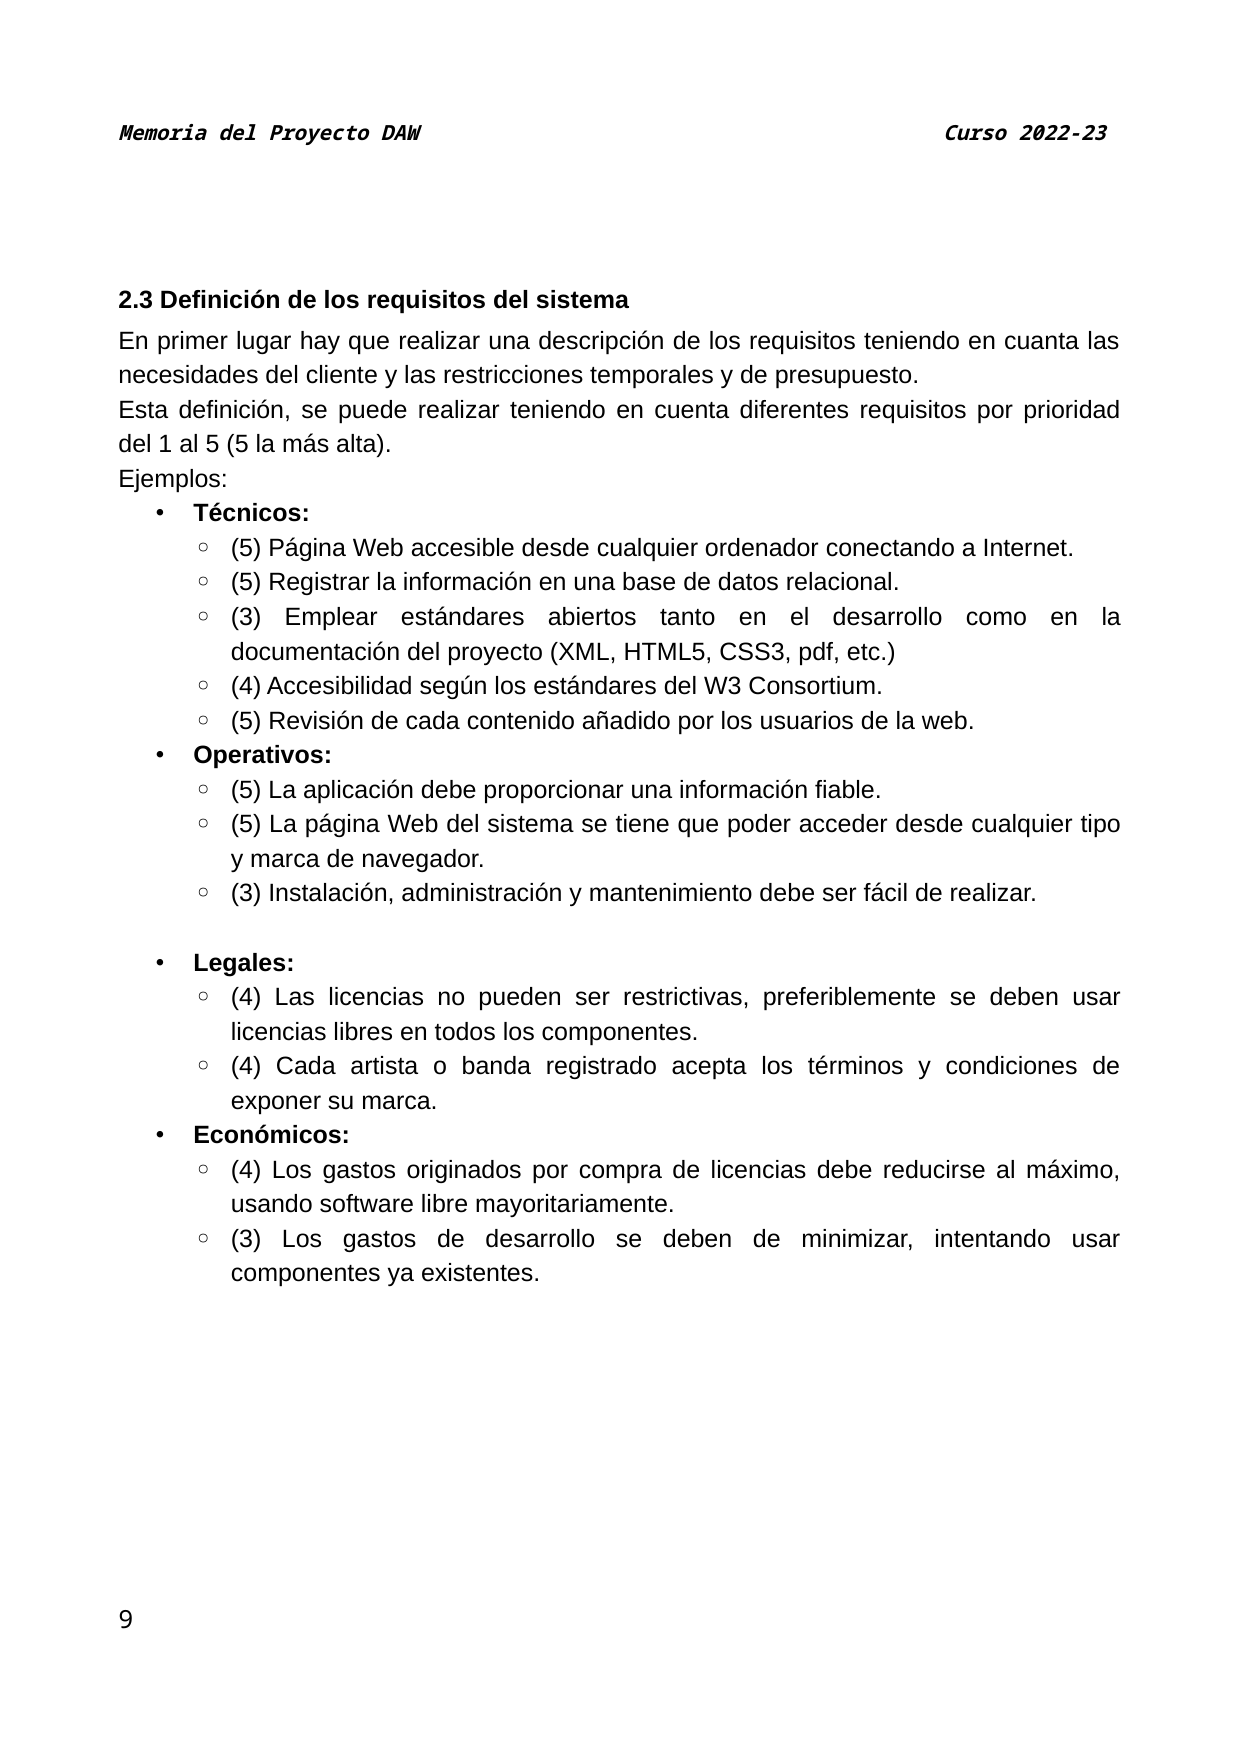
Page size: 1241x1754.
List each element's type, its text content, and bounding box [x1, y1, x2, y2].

list (5) Revisión de cada contenido añadido por los usuarios de la web. [193, 706, 1122, 734]
subtitle 2.3 Definición de los requisitos del sistema [118, 284, 1122, 313]
list (4) Accesibilidad según los estándares del W3 Consortium. [193, 671, 1122, 700]
list Económicos: [156, 1120, 1122, 1149]
list (4) Los gastos originados por compra de licencias debe reducirse al máximo, usando software libre mayoritariamente. [193, 1155, 1122, 1218]
list Operativos: [156, 740, 1122, 769]
list (5) La aplicación debe proporcionar una información fiable. [193, 775, 1122, 804]
list (5) La página Web del sistema se tiene que poder acceder desde cualquier tipo y marca de navegador. [193, 809, 1122, 873]
list (5) Registrar la información en una base de datos relacional. [193, 567, 1122, 596]
text En primer lugar hay que realizar una descripción de los requisitos teniendo en cuanta las necesidades del cliente y las restricciones temporales y de presupuesto. [118, 326, 1122, 389]
list (4) Las licencias no pueden ser restrictivas, preferiblemente se deben usar licencias libres en todos los componentes. [193, 982, 1122, 1045]
text Esta definición, se puede realizar teniendo en cuenta diferentes requisitos por prioridad del 1 al 5 (5 la más alta). [118, 395, 1122, 458]
list Legales: [156, 947, 1122, 976]
list (5) Página Web accesible desde cualquier ordenador conectando a Internet. [193, 533, 1122, 562]
list (3) Emplear estándares abiertos tanto en el desarrollo como en la documentación del proyecto (XML, HTML5, CSS3, pdf, etc.) [193, 602, 1122, 665]
list (4) Cada artista o banda registrado acepta los términos y condiciones de exponer su marca. [193, 1051, 1122, 1114]
list Técnicos: [156, 498, 1122, 527]
text Ejemplos: [118, 464, 1122, 492]
list (3) Instalación, administración y mantenimiento debe ser fácil de realizar. [193, 878, 1122, 907]
list (3) Los gastos de desarrollo se deben de minimizar, intentando usar componentes ya existentes. [193, 1224, 1122, 1287]
